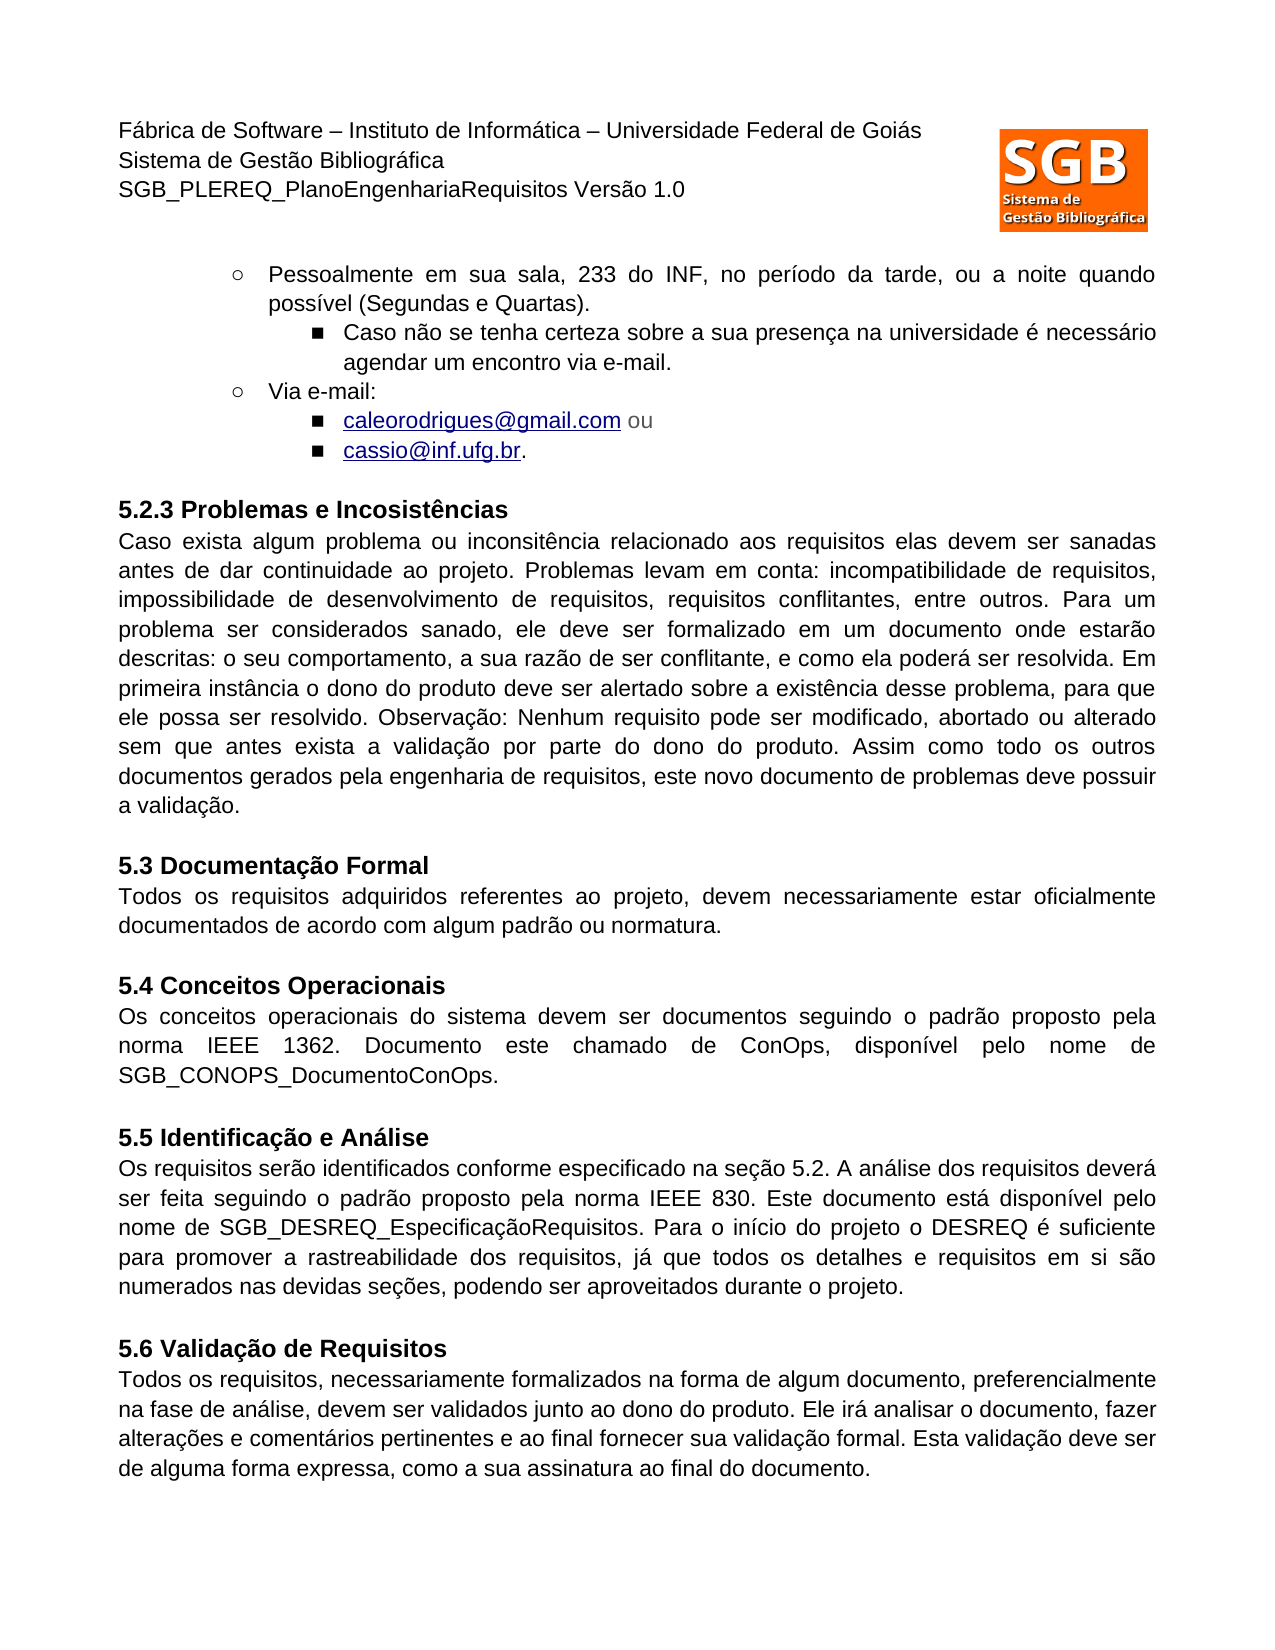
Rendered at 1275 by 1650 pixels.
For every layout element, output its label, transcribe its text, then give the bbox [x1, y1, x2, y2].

text Todos os requisitos adquiridos referentes ao projeto, devem necessariamente estar oficialmente documentados de acordo com algum padrão ou normatura. [118, 884, 1157, 939]
subtitle 5.5 Identificação e Análise [118, 1124, 1157, 1152]
text Caso exista algum problema ou inconsitência relacionado aos requisitos elas devem ser sanadas antes de dar continuidade ao projeto. Problemas levam em conta: incompatibilidade de requisitos, impossibilidade de desenvolvimento de requisitos, requisitos conflitantes, entre outros. Para um problema ser considerados sanado, ele deve ser formalizado em um documento onde estarão descritas: o seu comportamento, a sua razão de ser conflitante, e como ela poderá ser resolvida. Em primeira instância o dono do produto deve ser alertado sobre a existência desse problema, para que ele possa ser resolvido. Observação: Nenhum requisito pode ser modificado, abortado ou alterado sem que antes exista a validação por parte do dono do produto. Assim como todo os outros documentos gerados pela engenharia de requisitos, este novo documento de problemas deve possuir a validação. [118, 528, 1157, 818]
subtitle 5.3 Documentação Formal [118, 852, 1157, 879]
list Via e-mail: [231, 379, 1157, 404]
list Pessoalmente em sua sala, 233 do INF, no período da tarde, ou a noite quando possível (Segundas e Quartas). [231, 261, 1157, 316]
picture [999, 129, 1148, 232]
text Os conceitos operacionais do sistema devem ser documentos seguindo o padrão proposto pela norma IEEE 1362. Documento este chamado de ConOps, disponível pelo nome de SGB_CONOPS_DocumentoConOps. [118, 1004, 1157, 1088]
list caleorodrigues@gmail.com ou [118, 408, 1157, 434]
subtitle 5.6 Validação de Requisitos [118, 1335, 1157, 1363]
subtitle 5.2.3 Problemas e Incosistências [118, 496, 1157, 524]
list cassio@inf.ufg.br. [118, 438, 1157, 463]
text Os requisitos serão identificados conforme especificado na seção 5.2. A análise dos requisitos deverá ser feita seguindo o padrão proposto pela norma IEEE 830. Este documento está disponível pelo nome de SGB_DESREQ_EspecificaçãoRequisitos. Para o início do projeto o DESREQ é suficiente para promover a rastreabilidade dos requisitos, já que todos os detalhes e requisitos em si são numerados nas devidas seções, podendo ser aproveitados durante o projeto. [118, 1156, 1157, 1299]
list Caso não se tenha certeza sobre a sua presença na universidade é necessário agendar um encontro via e-mail. [118, 320, 1157, 375]
text Todos os requisitos, necessariamente formalizados na forma de algum documento, preferencialmente na fase de análise, devem ser validados junto ao dono do produto. Ele irá analisar o documento, fazer alterações e comentários pertinentes e ao final fornecer sua validação formal. Esta validação deve ser de alguma forma expressa, como a sua assinatura ao final do documento. [118, 1367, 1157, 1481]
subtitle 5.4 Conceitos Operacionais [118, 972, 1157, 1000]
